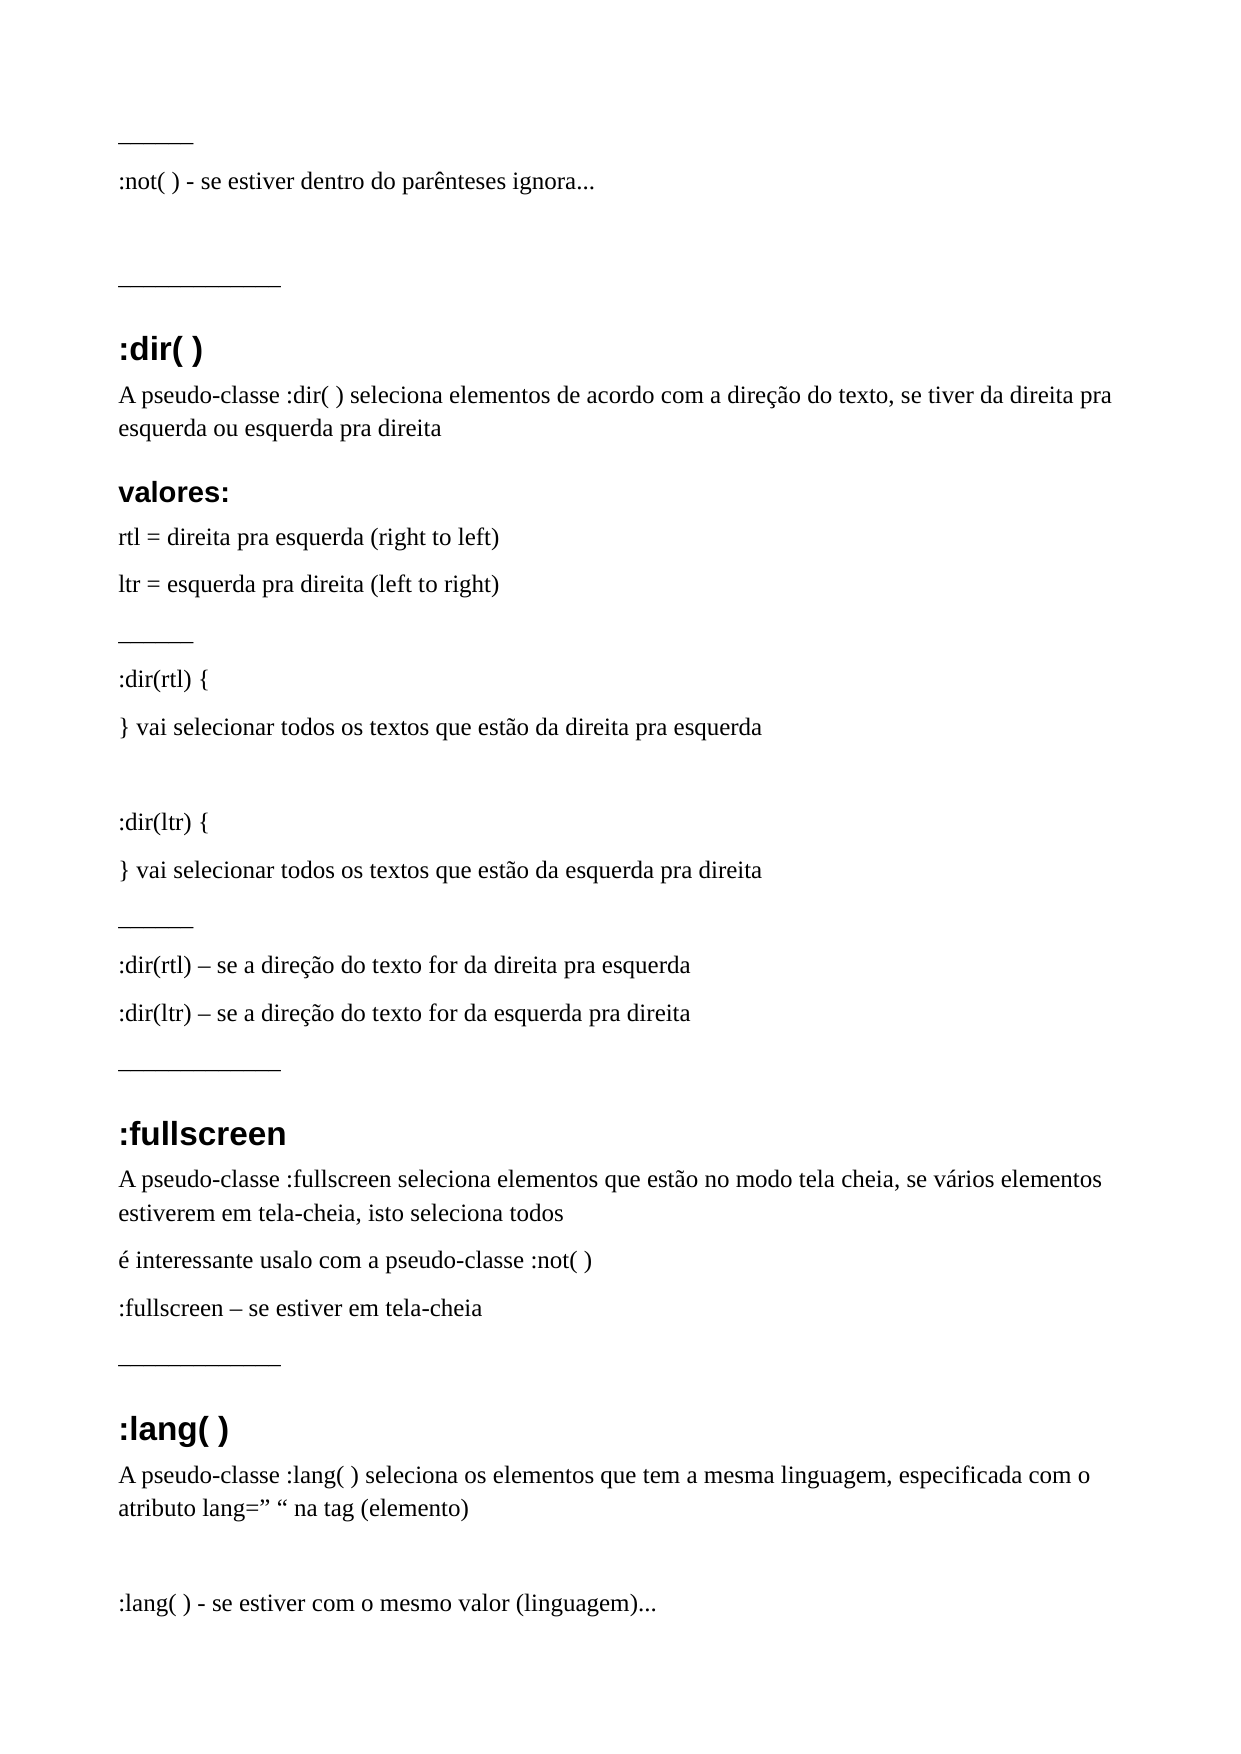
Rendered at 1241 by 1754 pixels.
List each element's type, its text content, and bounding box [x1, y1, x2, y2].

text :fullscreen – se estiver em tela-cheia [118, 1293, 1122, 1322]
text :dir(rtl) – se a direção do texto for da direita pra esquerda [118, 950, 1122, 979]
text :dir(rtl) { [118, 664, 1122, 693]
text _____________ [118, 1045, 1122, 1074]
text A pseudo-classe :lang( ) seleciona os elementos que tem a mesma linguagem, especificada com o atributo lang=” “ na tag (elemento) [118, 1460, 1122, 1522]
subtitle valores: [118, 476, 1122, 509]
text é interessante usalo com a pseudo-classe :not( ) [118, 1245, 1122, 1274]
text ______ [118, 118, 1122, 147]
text :lang( ) - se estiver com o mesmo valor (linguagem)... [118, 1588, 1122, 1617]
text :dir(ltr) – se a direção do texto for da esquerda pra direita [118, 998, 1122, 1026]
subtitle :lang( ) [118, 1409, 1122, 1447]
text _____________ [118, 1340, 1122, 1369]
text ______ [118, 902, 1122, 931]
text } vai selecionar todos os textos que estão da esquerda pra direita [118, 855, 1122, 883]
text :not( ) - se estiver dentro do parênteses ignora... [118, 166, 1122, 194]
text A pseudo-classe :dir( ) seleciona elementos de acordo com a direção do texto, se tiver da direita pra esquerda ou esquerda pra direita [118, 380, 1122, 442]
text _____________ [118, 261, 1122, 290]
text ltr = esquerda pra direita (left to right) [118, 569, 1122, 598]
text } vai selecionar todos os textos que estão da direita pra esquerda [118, 712, 1122, 741]
subtitle :fullscreen [118, 1114, 1122, 1152]
text :dir(ltr) { [118, 807, 1122, 836]
text ______ [118, 617, 1122, 646]
text A pseudo-classe :fullscreen seleciona elementos que estão no modo tela cheia, se vários elementos estiverem em tela-cheia, isto seleciona todos [118, 1164, 1122, 1226]
subtitle :dir( ) [118, 329, 1122, 368]
text rtl = direita pra esquerda (right to left) [118, 522, 1122, 550]
